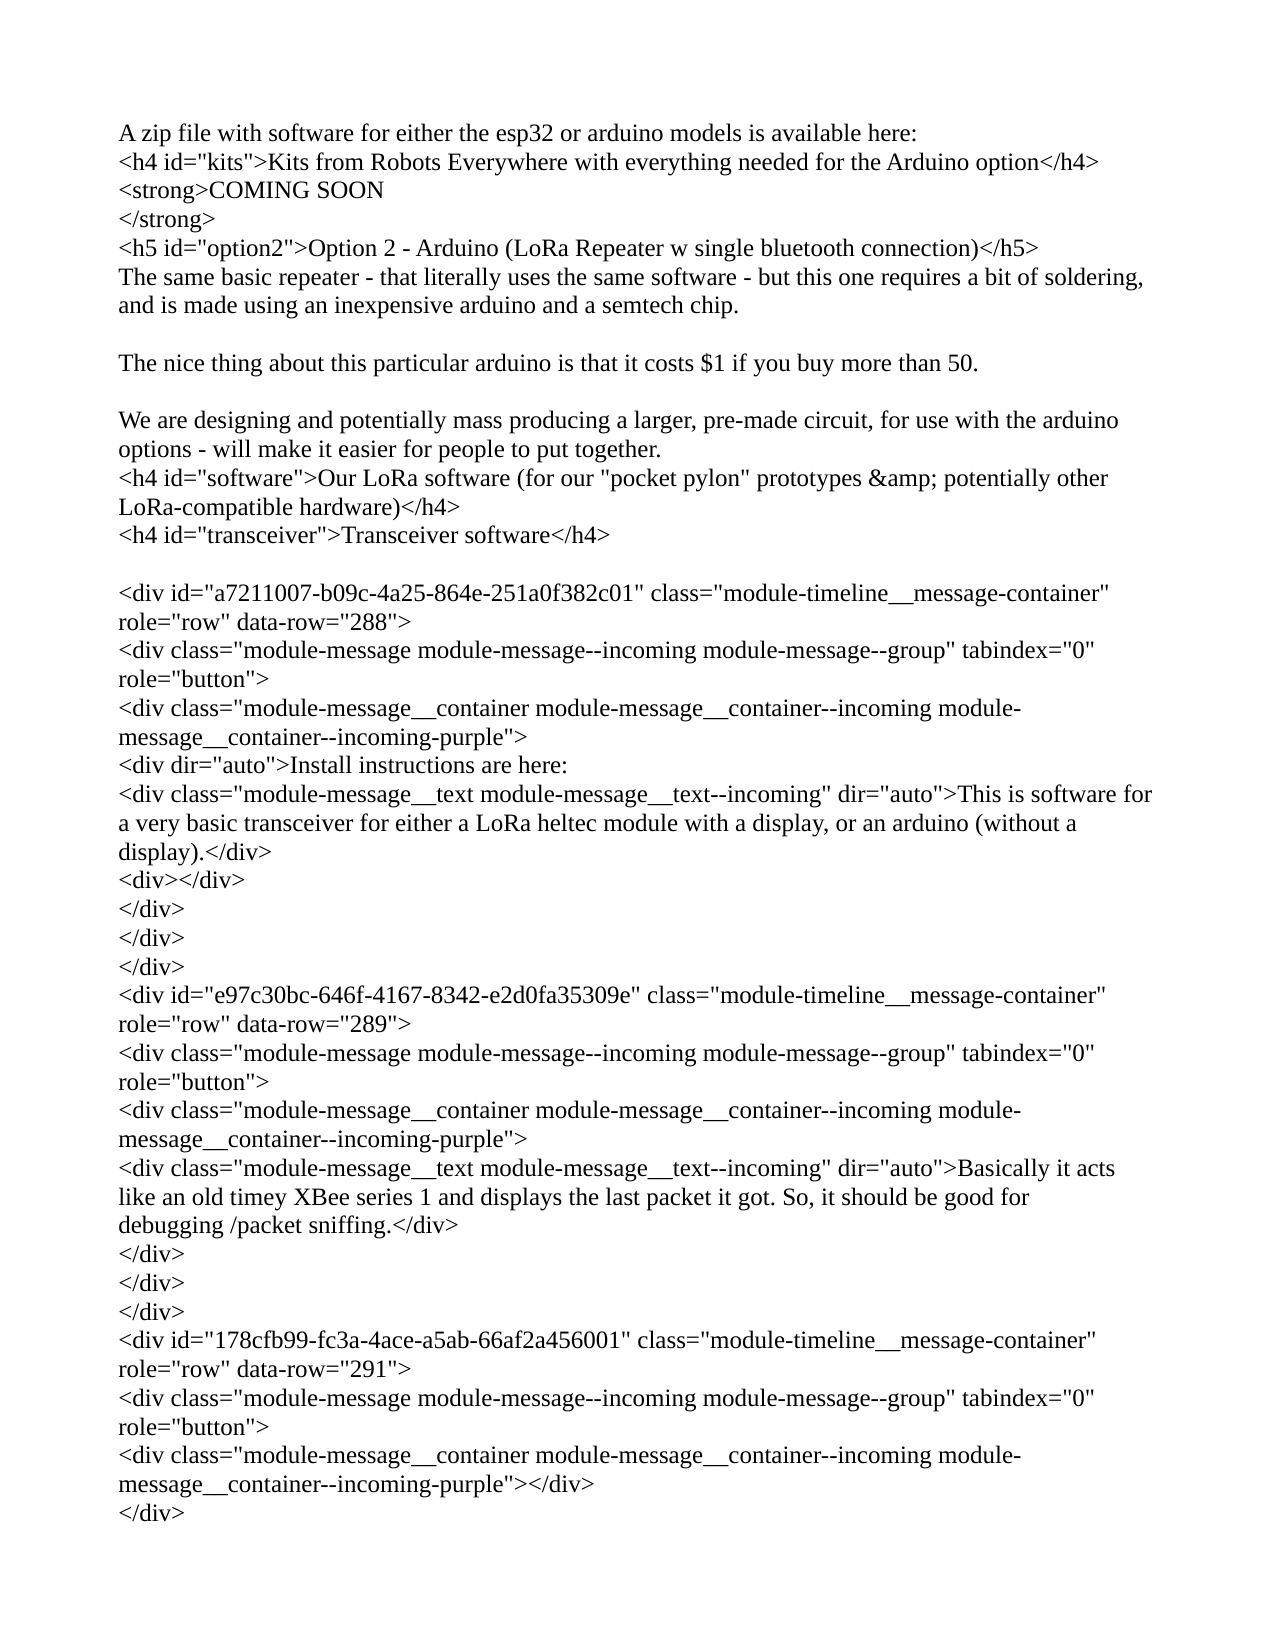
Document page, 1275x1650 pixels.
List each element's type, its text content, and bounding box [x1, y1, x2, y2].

text </div> [118, 1498, 1157, 1527]
text <div dir="auto">Install instructions are here: [118, 751, 1157, 779]
text <div></div> [118, 866, 1157, 894]
text </div> [118, 894, 1157, 923]
text <div class="module-message module-message--incoming module-message--group" tabindex="0" role="button"> [118, 1038, 1157, 1096]
text <div class="module-message__container module-message__container--incoming module-message__container--incoming-purple"></div> [118, 1441, 1157, 1498]
text <h4 id="kits">Kits from Robots Everywhere with everything needed for the Arduino option</h4> [118, 147, 1157, 176]
text <h4 id="transceiver">Transceiver software</h4> [118, 521, 1157, 549]
text </div> [118, 1268, 1157, 1297]
text <div class="module-message__text module-message__text--incoming" dir="auto">This is software for a very basic transceiver for either a LoRa heltec module with a display, or an arduino (without a display).</div> [118, 779, 1157, 866]
text </strong> [118, 204, 1157, 233]
text <div id="a7211007-b09c-4a25-864e-251a0f382c01" class="module-timeline__message-container" role="row" data-row="288"> [118, 578, 1157, 636]
text We are designing and potentially mass producing a larger, pre-made circuit, for use with the arduino options - will make it easier for people to put together. [118, 406, 1157, 463]
text <h4 id="software">Our LoRa software (for our "pocket pylon" prototypes &amp; potentially other LoRa-compatible hardware)</h4> [118, 463, 1157, 521]
text </div> [118, 923, 1157, 952]
text <div id="178cfb99-fc3a-4ace-a5ab-66af2a456001" class="module-timeline__message-container" role="row" data-row="291"> [118, 1326, 1157, 1383]
text </div> [118, 1239, 1157, 1268]
text <strong>COMING SOON [118, 176, 1157, 204]
text <div class="module-message__text module-message__text--incoming" dir="auto">Basically it acts like an old timey XBee series 1 and displays the last packet it got. So, it should be good for debugging /packet sniffing.</div> [118, 1153, 1157, 1239]
text <h5 id="option2">Option 2 - Arduino (LoRa Repeater w single bluetooth connection)</h5> [118, 233, 1157, 262]
text <div class="module-message__container module-message__container--incoming module-message__container--incoming-purple"> [118, 693, 1157, 751]
text </div> [118, 1297, 1157, 1326]
text The same basic repeater - that literally uses the same software - but this one requires a bit of soldering, and is made using an inexpensive arduino and a semtech chip. [118, 262, 1157, 319]
text <div class="module-message module-message--incoming module-message--group" tabindex="0" role="button"> [118, 1383, 1157, 1441]
text </div> [118, 952, 1157, 981]
text <div class="module-message module-message--incoming module-message--group" tabindex="0" role="button"> [118, 636, 1157, 693]
text The nice thing about this particular arduino is that it costs $1 if you buy more than 50. [118, 348, 1157, 377]
text <div id="e97c30bc-646f-4167-8342-e2d0fa35309e" class="module-timeline__message-container" role="row" data-row="289"> [118, 981, 1157, 1038]
text <div class="module-message__container module-message__container--incoming module-message__container--incoming-purple"> [118, 1096, 1157, 1153]
text A zip file with software for either the esp32 or arduino models is available here: [118, 118, 1157, 147]
